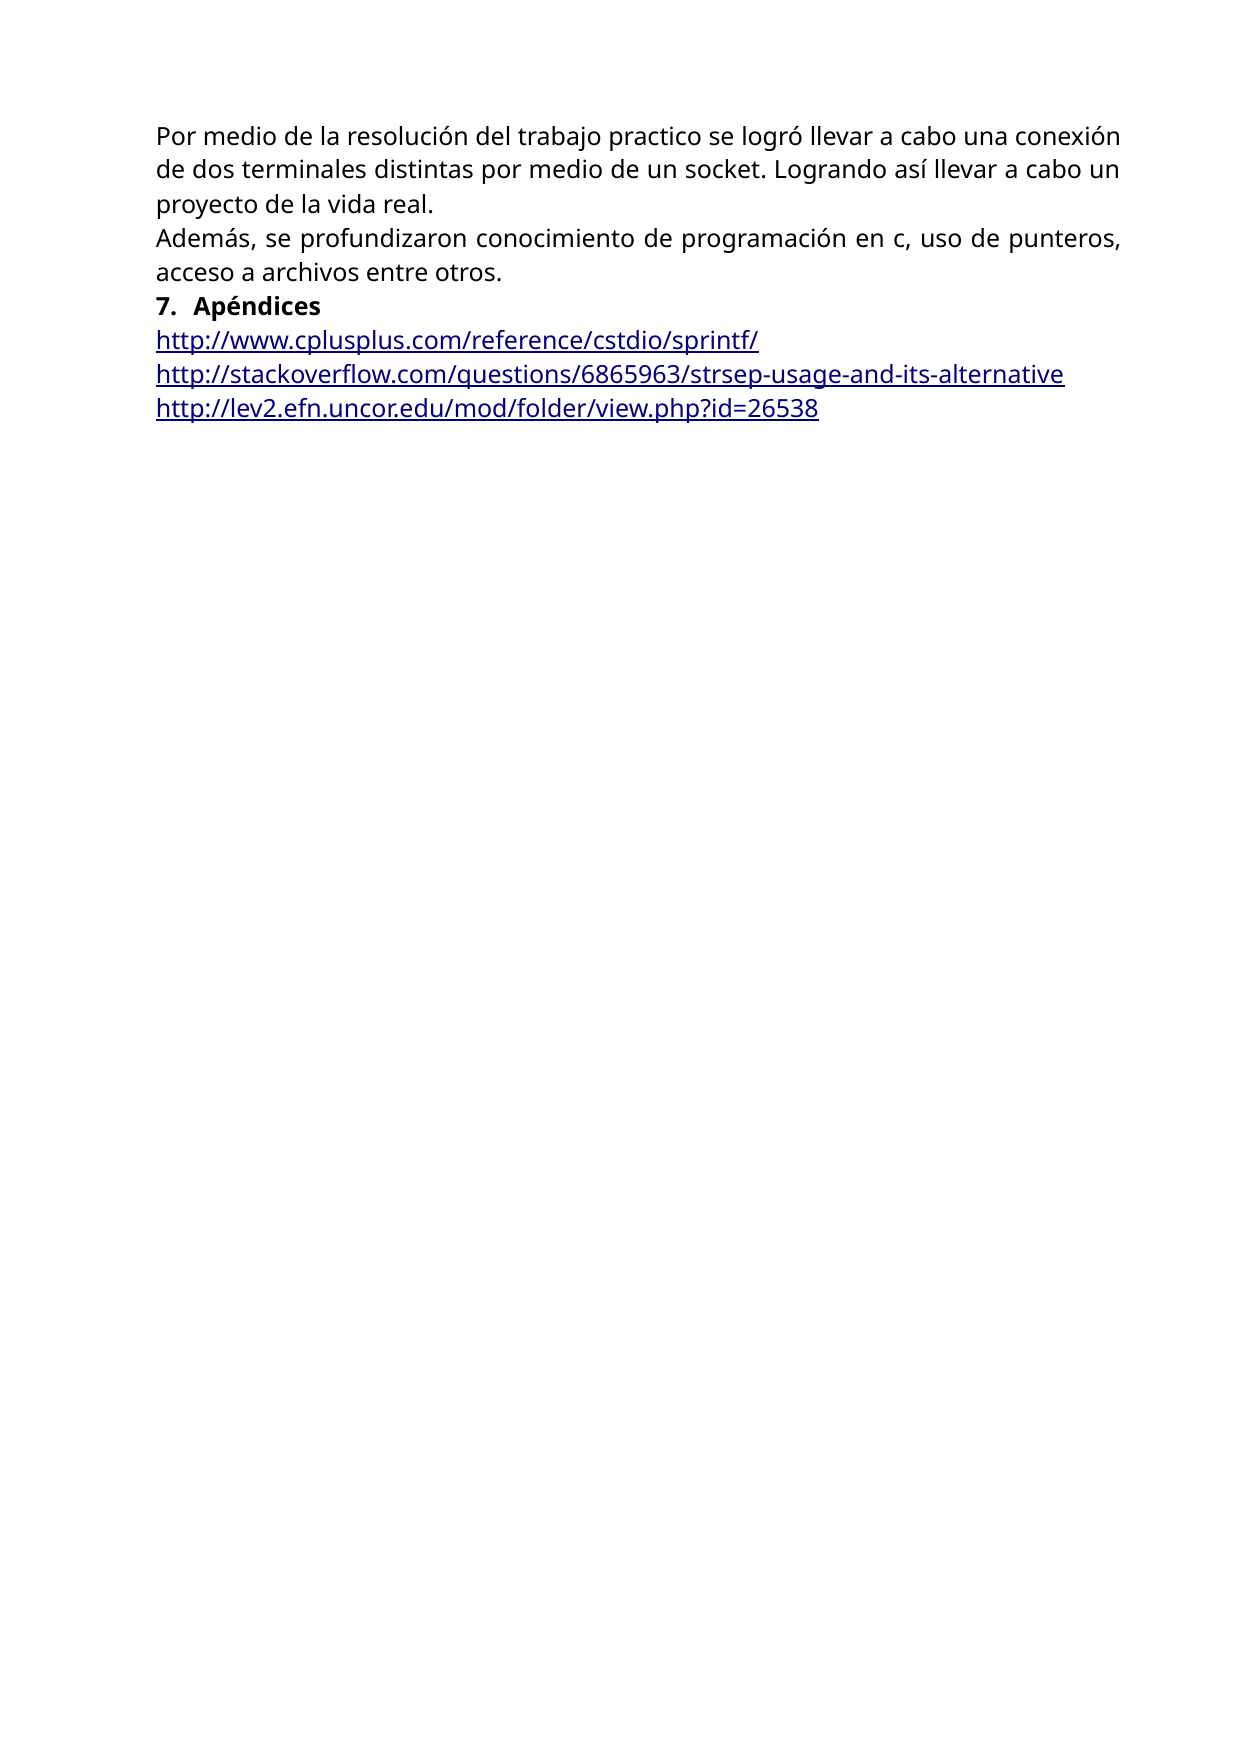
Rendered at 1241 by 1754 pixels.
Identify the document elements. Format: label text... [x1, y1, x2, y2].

text http://lev2.efn.uncor.edu/mod/folder/view.php?id=26538 [156, 391, 1122, 425]
text http://www.cplusplus.com/reference/cstdio/sprintf/ [156, 322, 1122, 357]
list Apéndices [156, 288, 1122, 322]
text Por medio de la resolución del trabajo practico se logró llevar a cabo una conexión de dos terminales distintas por medio de un socket. Logrando así llevar a cabo un proyecto de la vida real. [156, 118, 1122, 220]
text Además, se profundizaron conocimiento de programación en c, uso de punteros, acceso a archivos entre otros. [156, 220, 1122, 288]
text http://stackoverflow.com/questions/6865963/strsep-usage-and-its-alternative [156, 357, 1122, 391]
